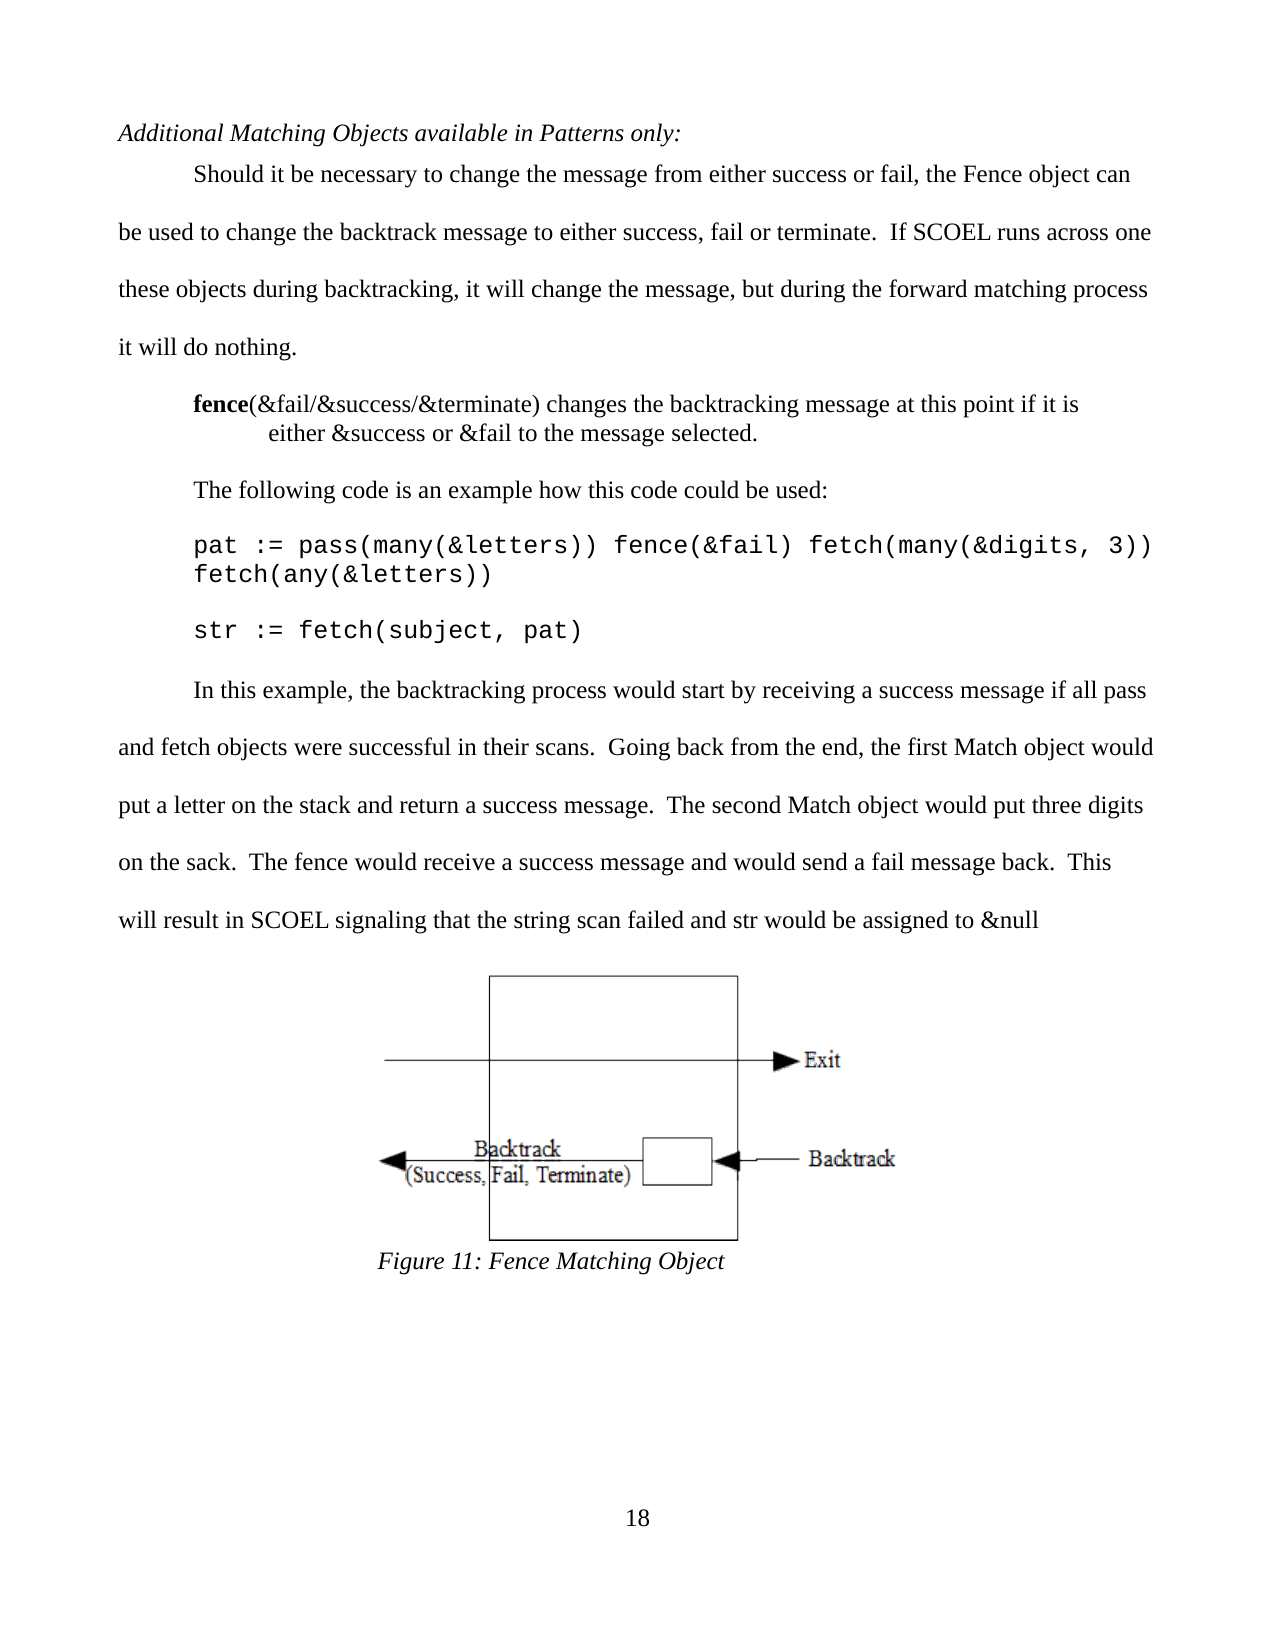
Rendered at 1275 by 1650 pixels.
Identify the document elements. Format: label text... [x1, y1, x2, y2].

list fence(&fail/&success/&terminate) changes the backtracking message at this point if it is either &success or &fail to the message selected. [193, 389, 1082, 447]
subtitle Additional Matching Objects available in Patterns only: [118, 118, 1157, 147]
text Should it be necessary to change the message from either success or fail, the Fence object can be used to change the backtrack message to either success, fail or terminate. If SCOEL runs across one these objects during backtracking, it will change the message, but during the forward matching process it will do nothing. [118, 159, 1157, 361]
picture [377, 974, 898, 1241]
text The following code is an example how this code could be used: [118, 476, 1157, 504]
text pat := pass(many(&letters)) fence(&fail) fetch(many(&digits, 3)) fetch(any(&letters)) [193, 533, 1157, 590]
text str := fetch(subject, pat) [193, 618, 1157, 646]
text Figure 11: Fence Matching Object [377, 1241, 898, 1274]
text In this example, the backtracking process would start by receiving a success message if all pass and fetch objects were successful in their scans. Going back from the end, the first Match object would put a letter on the stack and return a success message. The second Match object would put three digits on the sack. The fence would receive a success message and would send a fail message back. This will result in SCOEL signaling that the string scan failed and str would be assigned to &null [118, 675, 1157, 933]
